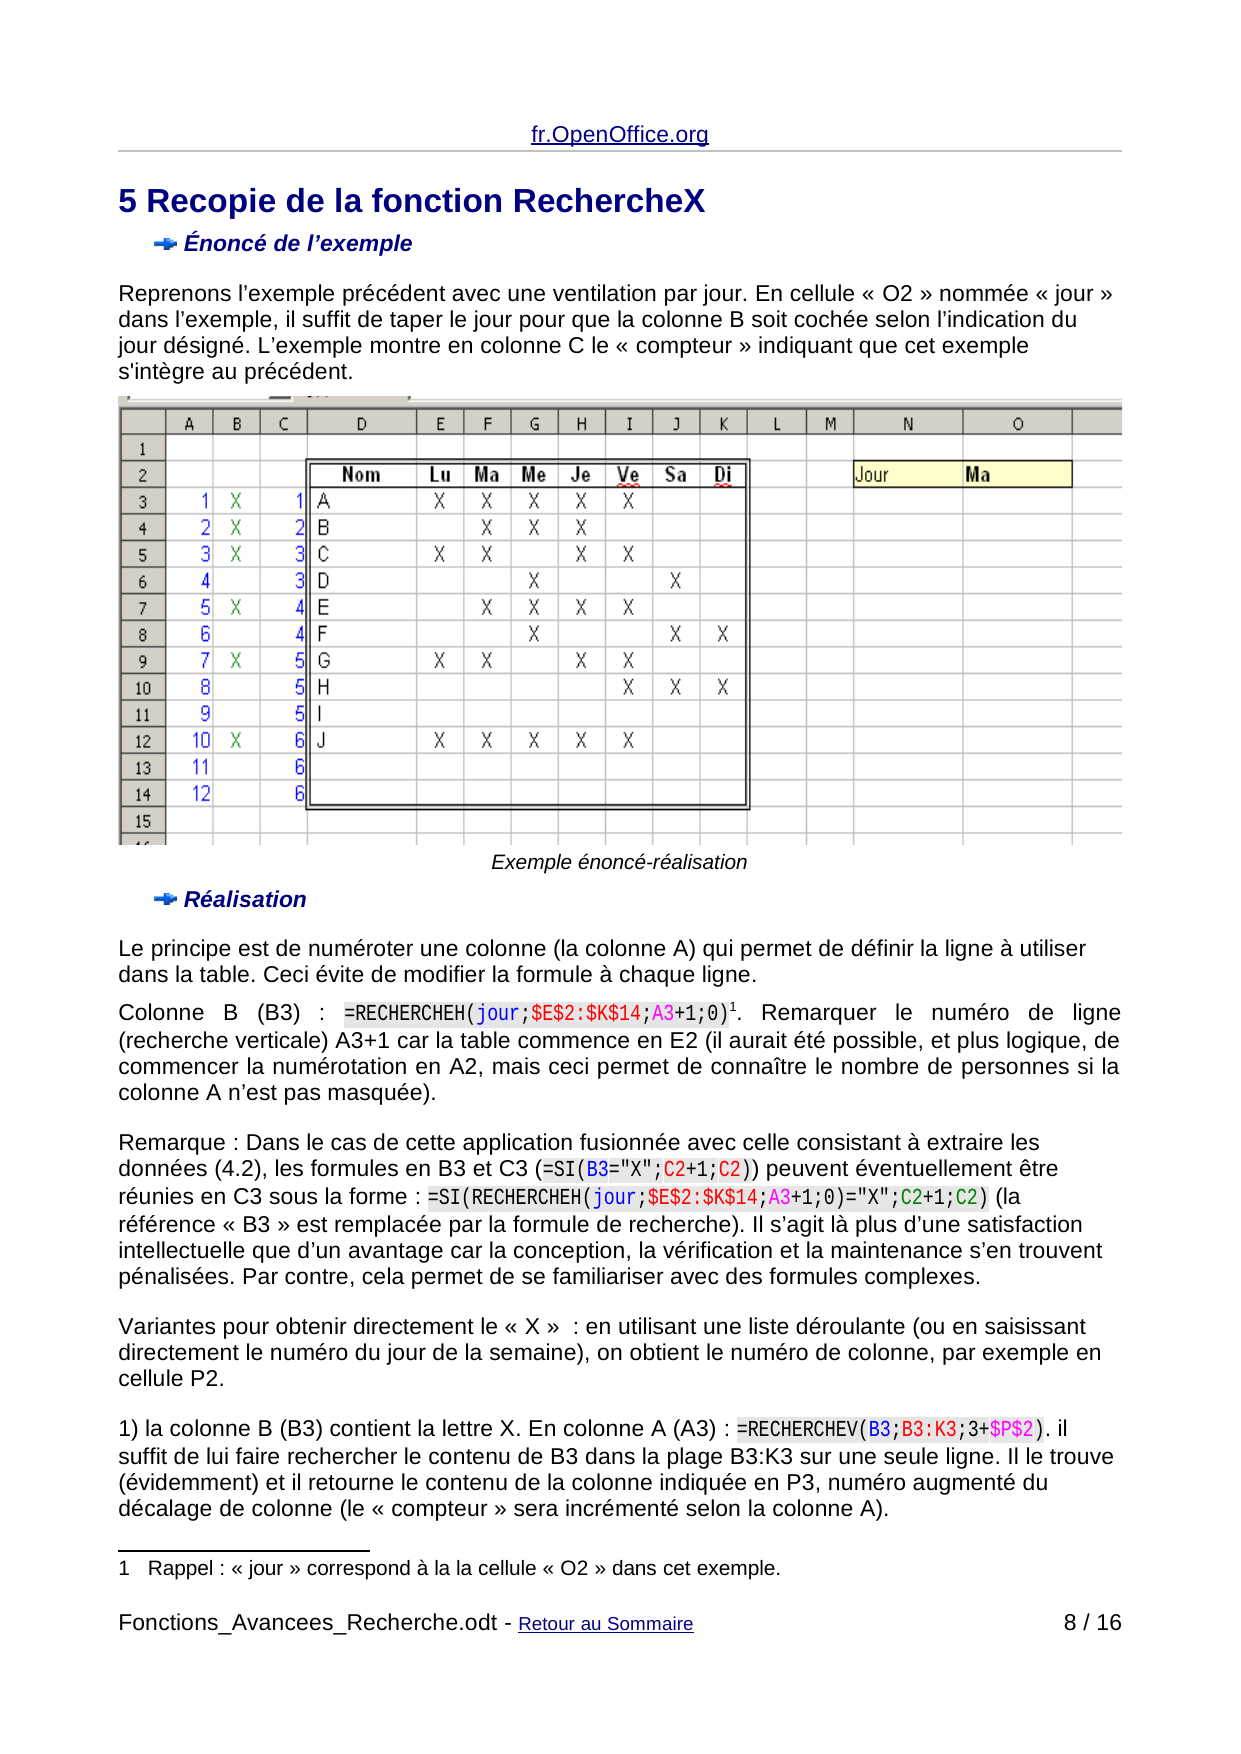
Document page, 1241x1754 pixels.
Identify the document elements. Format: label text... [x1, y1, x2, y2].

picture [154, 893, 177, 905]
text Colonne B (B3) : =RECHERCHEH(jour;$E$2:$K$14;A3+1;0). Remarquer le numéro de ligne (recherche verticale) A3+1 car la table commence en E2 (il aurait été possible, et plus logique, de commencer la numérotation en A2, mais ceci permet de connaître le nombre de personnes si la colonne A n’est pas masquée). [118, 999, 1122, 1106]
text Variantes pour obtenir directement le « X » : en utilisant une liste déroulante (ou en saisissant directement le numéro du jour de la semaine), on obtient le numéro de colonne, par exemple en cellule P2. [118, 1313, 1122, 1392]
text Reprenons l’exemple précédent avec une ventilation par jour. En cellule « O2 » nommée « jour » dans l’exemple, il suffit de taper le jour pour que la colonne B soit cochée selon l’indication du jour désigné. L’exemple montre en colonne C le « compteur » indiquant que cet exemple s'intègre au précédent. [118, 281, 1122, 385]
subtitle Énoncé de l’exemple [153, 231, 1122, 257]
picture [118, 396, 1123, 845]
subtitle Réalisation [153, 886, 1122, 912]
text Remarque : Dans le cas de cette application fusionnée avec celle consistant à extraire les données (4.2), les formules en B3 et C3 (=SI(B3="X";C2+1;C2)) peuvent éventuellement être réunies en C3 sous la forme : =SI(RECHERCHEH(jour;$E$2:$K$14;A3+1;0)="X";C2+1;C2) (la référence « B3 » est remplacée par la formule de recherche). Il s’agit là plus d’une satisfaction intellectuelle que d’un avantage car la conception, la vérification et la maintenance s’en trouvent pénalisées. Par contre, cela permet de se familiariser avec des formules complexes. [118, 1129, 1122, 1290]
text Le principe est de numéroter une colonne (la colonne A) qui permet de définir la ligne à utiliser dans la table. Ceci évite de modifier la formule à chaque ligne. [118, 936, 1122, 988]
picture [154, 238, 177, 250]
subtitle Recopie de la fonction RechercheX [118, 182, 1122, 219]
text Exemple énoncé-réalisation [118, 851, 1122, 874]
text Rappel : « jour » correspond à la la cellule « O2 » dans cet exemple. [118, 1557, 1122, 1580]
text 1) la colonne B (B3) contient la lettre X. En colonne A (A3) : =RECHERCHEV(B3;B3:K3;3+$P$2). il suffit de lui faire rechercher le contenu de B3 dans la plage B3:K3 sur une seule ligne. Il le trouve (évidemment) et il retourne le contenu de la colonne indiquée en P3, numéro augmenté du décalage de colonne (le « compteur » sera incrémenté selon la colonne A). [118, 1415, 1122, 1521]
